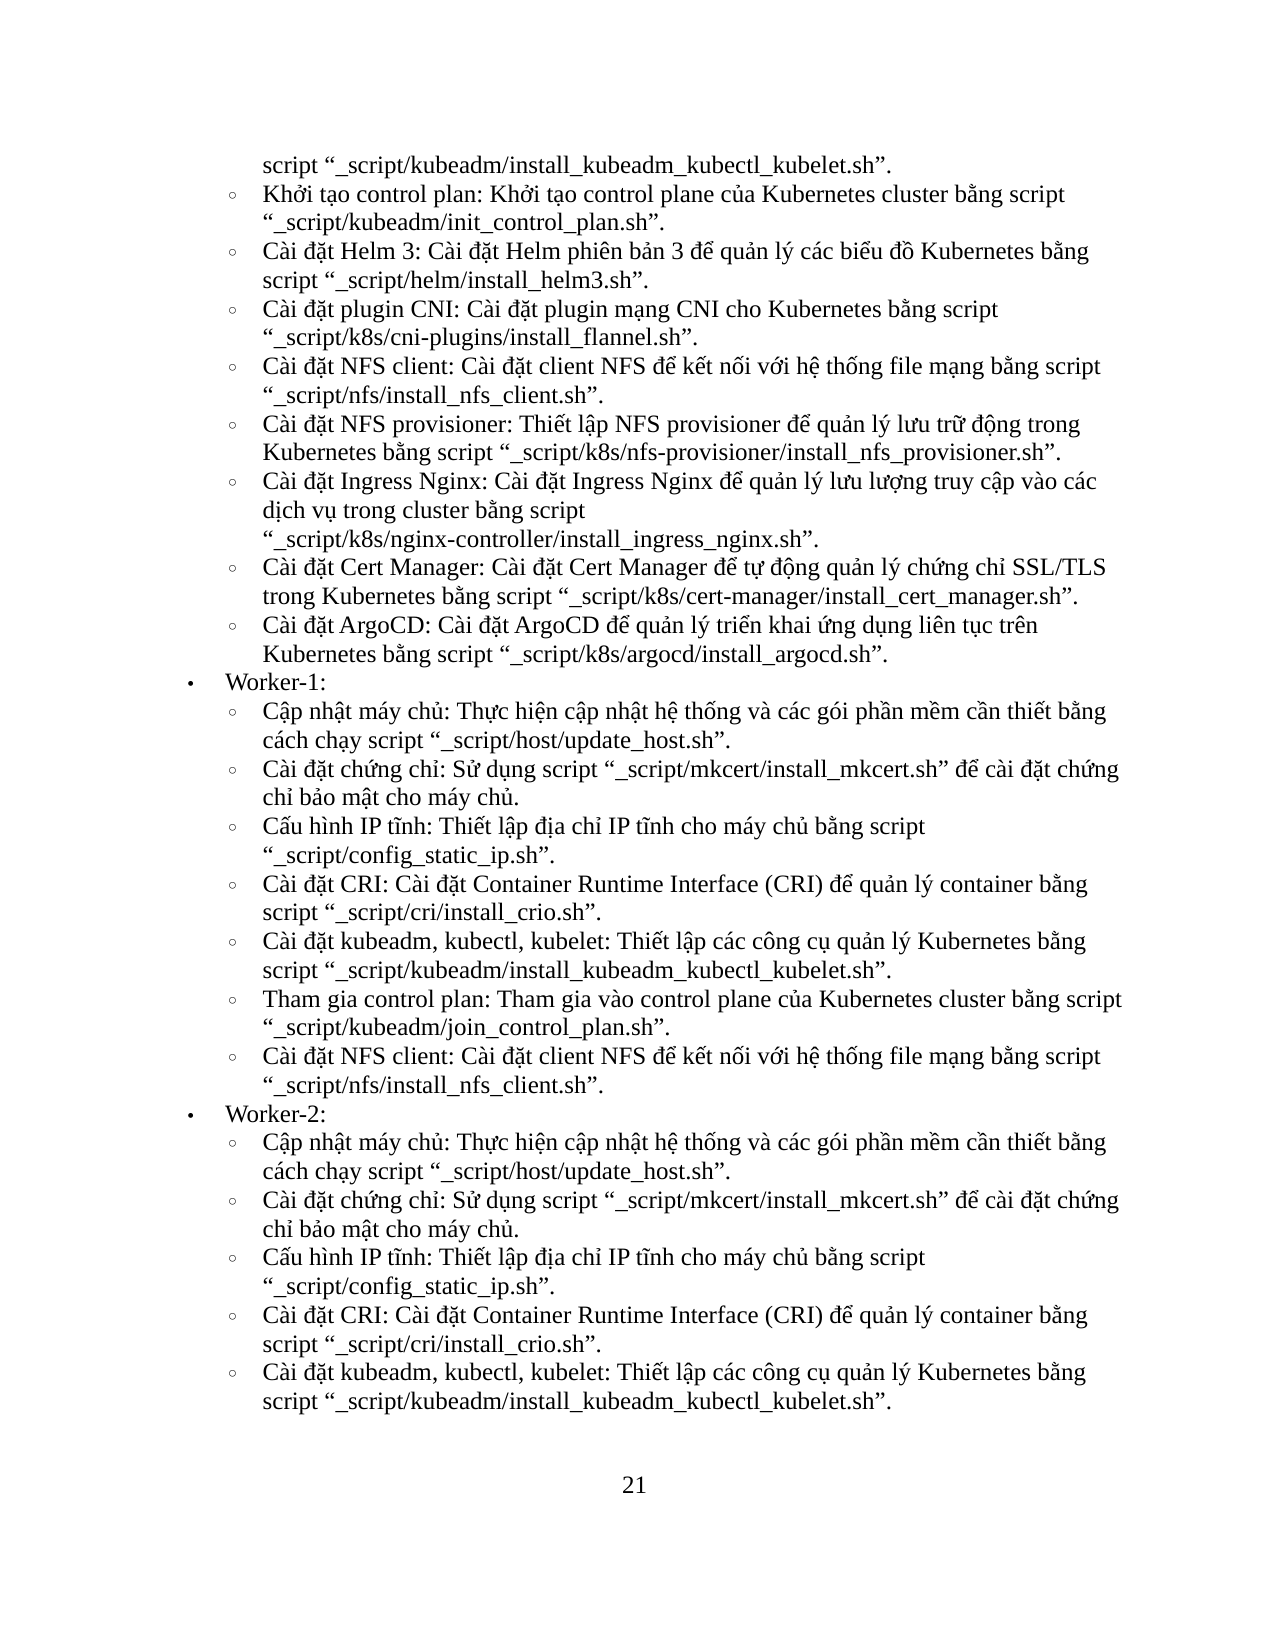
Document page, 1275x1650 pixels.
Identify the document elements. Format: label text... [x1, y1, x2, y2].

list Cài đặt Helm 3: Cài đặt Helm phiên bản 3 để quản lý các biểu đồ Kubernetes bằng script “_script/helm/install_helm3.sh”. [225, 236, 1125, 294]
list Cập nhật máy chủ: Thực hiện cập nhật hệ thống và các gói phần mềm cần thiết bằng cách chạy script “_script/host/update_host.sh”. [225, 1127, 1125, 1185]
list Cài đặt chứng chỉ: Sử dụng script “_script/mkcert/install_mkcert.sh” để cài đặt chứng chỉ bảo mật cho máy chủ. [225, 1185, 1125, 1242]
list Cài đặt NFS provisioner: Thiết lập NFS provisioner để quản lý lưu trữ động trong Kubernetes bằng script “_script/k8s/nfs-provisioner/install_nfs_provisioner.sh”. [225, 409, 1125, 466]
list Cài đặt Ingress Nginx: Cài đặt Ingress Nginx để quản lý lưu lượng truy cập vào các dịch vụ trong cluster bằng script “_script/k8s/nginx-controller/install_ingress_nginx.sh”. [225, 466, 1125, 552]
list Cài đặt CRI: Cài đặt Container Runtime Interface (CRI) để quản lý container bằng script “_script/cri/install_crio.sh”. [225, 1300, 1125, 1357]
list Cài đặt NFS client: Cài đặt client NFS để kết nối với hệ thống file mạng bằng script “_script/nfs/install_nfs_client.sh”. [225, 351, 1125, 409]
list Cài đặt kubeadm, kubectl, kubelet: Thiết lập các công cụ quản lý Kubernetes bằng script “_script/kubeadm/install_kubeadm_kubectl_kubelet.sh”. [225, 1357, 1125, 1415]
list Worker-1: [187, 667, 1125, 696]
list Khởi tạo control plan: Khởi tạo control plane của Kubernetes cluster bằng script “_script/kubeadm/init_control_plan.sh”. [225, 179, 1125, 236]
list Cài đặt NFS client: Cài đặt client NFS để kết nối với hệ thống file mạng bằng script “_script/nfs/install_nfs_client.sh”. [225, 1041, 1125, 1099]
list Cài đặt plugin CNI: Cài đặt plugin mạng CNI cho Kubernetes bằng script “_script/k8s/cni-plugins/install_flannel.sh”. [225, 294, 1125, 351]
list Cài đặt chứng chỉ: Sử dụng script “_script/mkcert/install_mkcert.sh” để cài đặt chứng chỉ bảo mật cho máy chủ. [225, 754, 1125, 811]
list Cấu hình IP tĩnh: Thiết lập địa chỉ IP tĩnh cho máy chủ bằng script “_script/config_static_ip.sh”. [225, 811, 1125, 869]
list Cấu hình IP tĩnh: Thiết lập địa chỉ IP tĩnh cho máy chủ bằng script “_script/config_static_ip.sh”. [225, 1242, 1125, 1300]
list Cập nhật máy chủ: Thực hiện cập nhật hệ thống và các gói phần mềm cần thiết bằng cách chạy script “_script/host/update_host.sh”. [225, 696, 1125, 754]
list Tham gia control plan: Tham gia vào control plane của Kubernetes cluster bằng script “_script/kubeadm/join_control_plan.sh”. [225, 984, 1125, 1041]
list Cài đặt kubeadm, kubectl, kubelet: Thiết lập các công cụ quản lý Kubernetes bằng script “_script/kubeadm/install_kubeadm_kubectl_kubelet.sh”. [225, 926, 1125, 984]
list Cài đặt CRI: Cài đặt Container Runtime Interface (CRI) để quản lý container bằng script “_script/cri/install_crio.sh”. [225, 869, 1125, 926]
list script “_script/kubeadm/install_kubeadm_kubectl_kubelet.sh”. [225, 150, 1125, 179]
list Cài đặt Cert Manager: Cài đặt Cert Manager để tự động quản lý chứng chỉ SSL/TLS trong Kubernetes bằng script “_script/k8s/cert-manager/install_cert_manager.sh”. [225, 552, 1125, 610]
list Worker-2: [187, 1099, 1125, 1127]
list Cài đặt ArgoCD: Cài đặt ArgoCD để quản lý triển khai ứng dụng liên tục trên Kubernetes bằng script “_script/k8s/argocd/install_argocd.sh”. [225, 610, 1125, 667]
